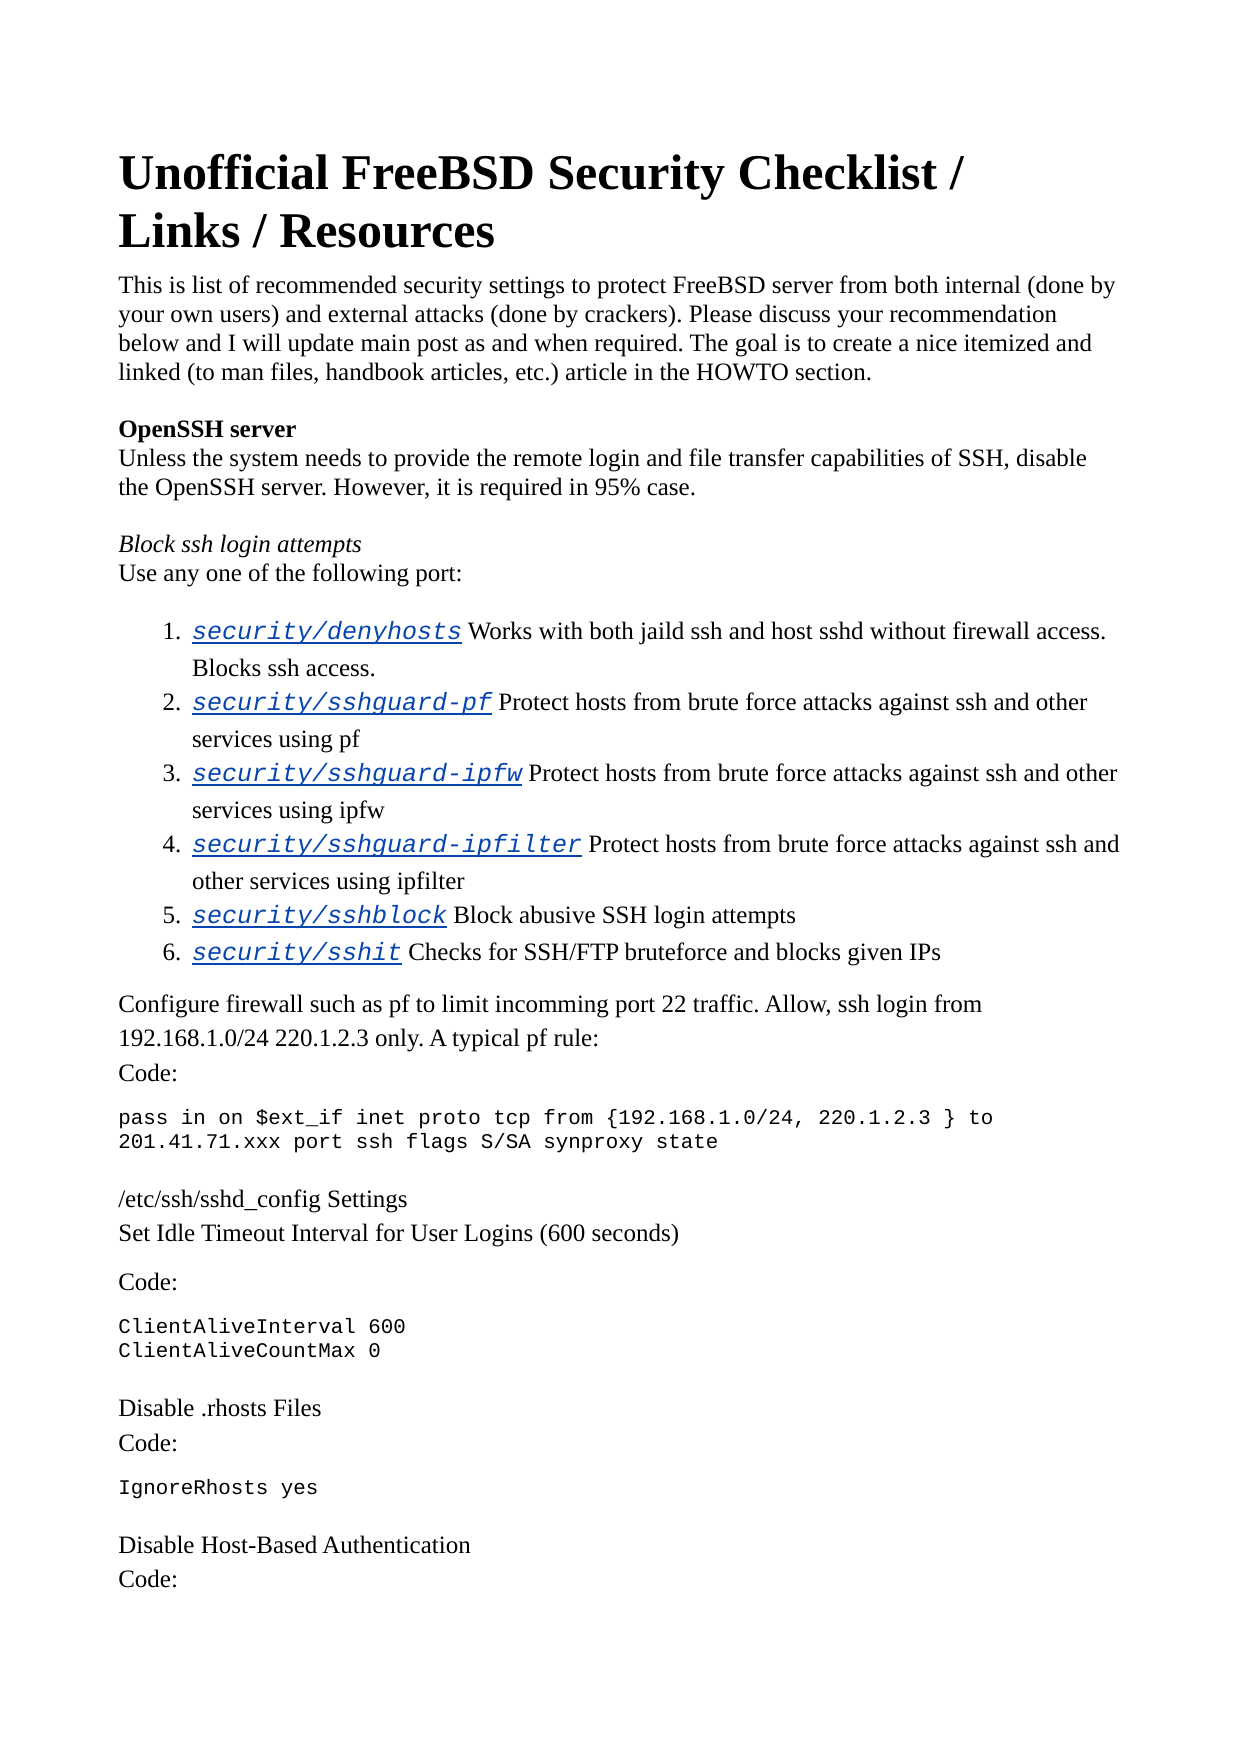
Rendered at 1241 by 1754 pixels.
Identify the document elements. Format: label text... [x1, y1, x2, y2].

list security/sshit Checks for SSH/FTP bruteforce and blocks given IPs [162, 937, 1122, 968]
list security/sshguard-ipfw Protect hosts from brute force attacks against ssh and other services using ipfw [162, 758, 1122, 824]
text Code: [118, 1058, 1122, 1087]
text Disable Host-Based Authentication [118, 1530, 1122, 1559]
text This is list of recommended security settings to protect FreeBSD server from both internal (done by your own users) and external attacks (done by crackers). Please discuss your recommendation below and I will update main post as and when required. The goal is to create a nice itemized and linked (to man files, handbook articles, etc.) article in the HOWTO section. OpenSSH server Unless the system needs to provide the remote login and file transfer capabilities of SSH, disable the OpenSSH server. However, it is required in 95% case. Block ssh login attempts Use any one of the following port: [118, 271, 1122, 587]
text Disable .rhosts Files [118, 1393, 1122, 1422]
subtitle Unofficial FreeBSD Security Checklist / Links / Resources [118, 143, 1122, 258]
text pass in on $ext_if inet proto tcp from {192.168.1.0/24, 220.1.2.3 } to 201.41.71.xxx port ssh flags S/SA synproxy state [118, 1107, 1122, 1154]
text ClientAliveInterval 600 [118, 1316, 1122, 1340]
list security/sshguard-pf Protect hosts from brute force attacks against ssh and other services using pf [162, 687, 1122, 753]
text Code: [118, 1428, 1122, 1456]
text Code: [118, 1564, 1122, 1593]
list security/sshblock Block abusive SSH login attempts [162, 901, 1122, 931]
text IgnoreRhosts yes [118, 1477, 1122, 1500]
text Configure firewall such as pf to limit incomming port 22 traffic. Allow, ssh login from 192.168.1.0/24 220.1.2.3 only. A typical pf rule: [118, 989, 1122, 1052]
text /etc/ssh/sshd_config Settings Set Idle Timeout Interval for User Logins (600 seconds) [118, 1184, 1122, 1247]
text ClientAliveCountMax 0 [118, 1340, 1122, 1364]
text Code: [118, 1267, 1122, 1296]
list security/denyhosts Works with both jaild ssh and host sshd without firewall access. Blocks ssh access. [162, 616, 1122, 682]
list security/sshguard-ipfilter Protect hosts from brute force attacks against ssh and other services using ipfilter [162, 829, 1122, 895]
